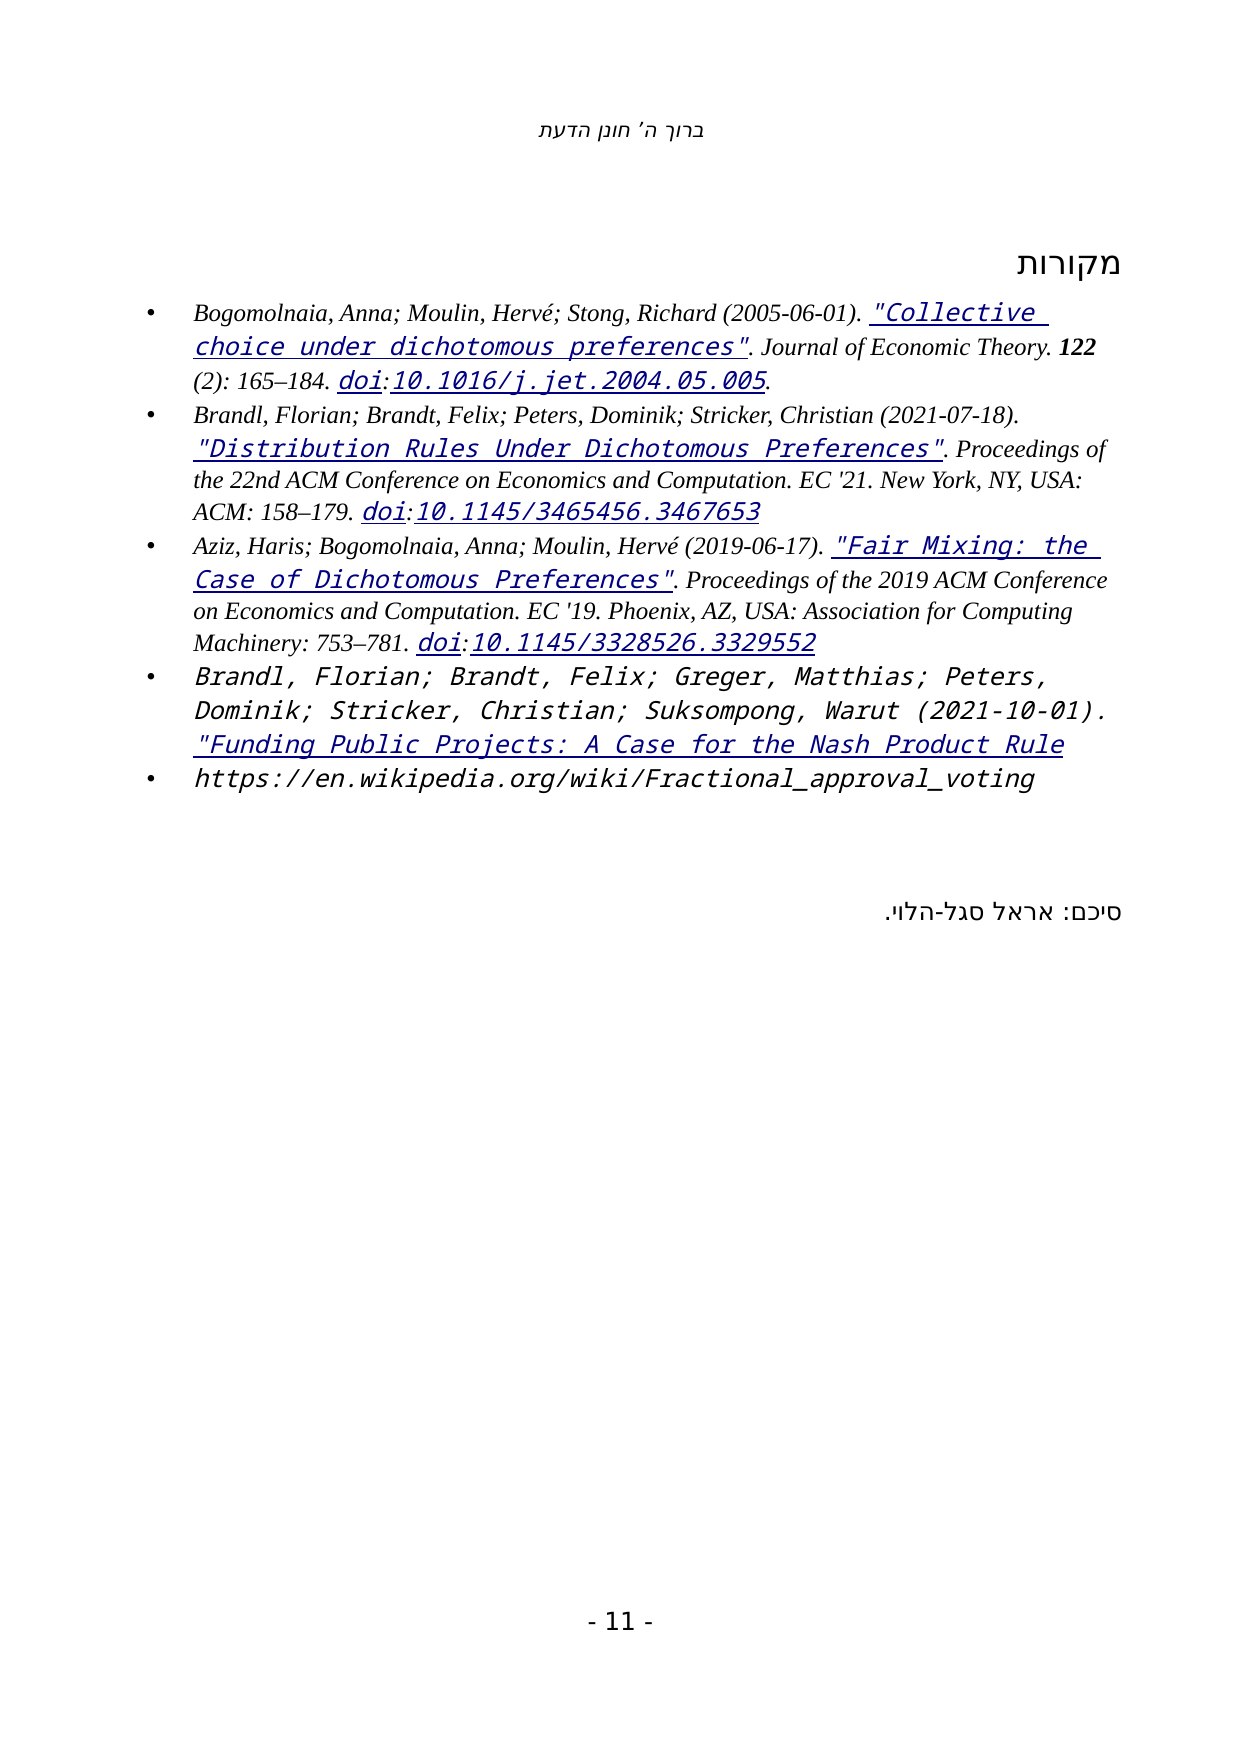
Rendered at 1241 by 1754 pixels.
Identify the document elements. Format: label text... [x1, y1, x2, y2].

list Bogomolnaia, Anna; Moulin, Hervé; Stong, Richard (2005-06-01). "Collective choice under dichotomous preferences". Journal of Economic Theory. 122 (2): 165–184. doi:10.1016/j.jet.2004.05.005. [156, 295, 1122, 397]
text סיכם: אראל סגל-הלוי. [118, 897, 1122, 926]
list Brandl, Florian; Brandt, Felix; Greger, Matthias; Peters, Dominik; Stricker, Christian; Suksompong, Warut (2021-10-01). "Funding Public Projects: A Case for the Nash Product Rule [156, 659, 1122, 761]
list Aziz, Haris; Bogomolnaia, Anna; Moulin, Hervé (2019-06-17). "Fair Mixing: the Case of Dichotomous Preferences". Proceedings of the 2019 ACM Conference on Economics and Computation. EC '19. Phoenix, AZ, USA: Association for Computing Machinery: 753–781. doi:10.1145/3328526.3329552 [156, 528, 1122, 659]
list https://en.wikipedia.org/wiki/Fractional_approval_voting [156, 761, 1122, 795]
list Brandl, Florian; Brandt, Felix; Peters, Dominik; Stricker, Christian (2021-07-18). "Distribution Rules Under Dichotomous Preferences". Proceedings of the 22nd ACM Conference on Economics and Computation. EC '21. New York, NY, USA: ACM: 158–179. doi:10.1145/3465456.3467653 [156, 397, 1122, 528]
subtitle מקורות [118, 243, 1122, 282]
